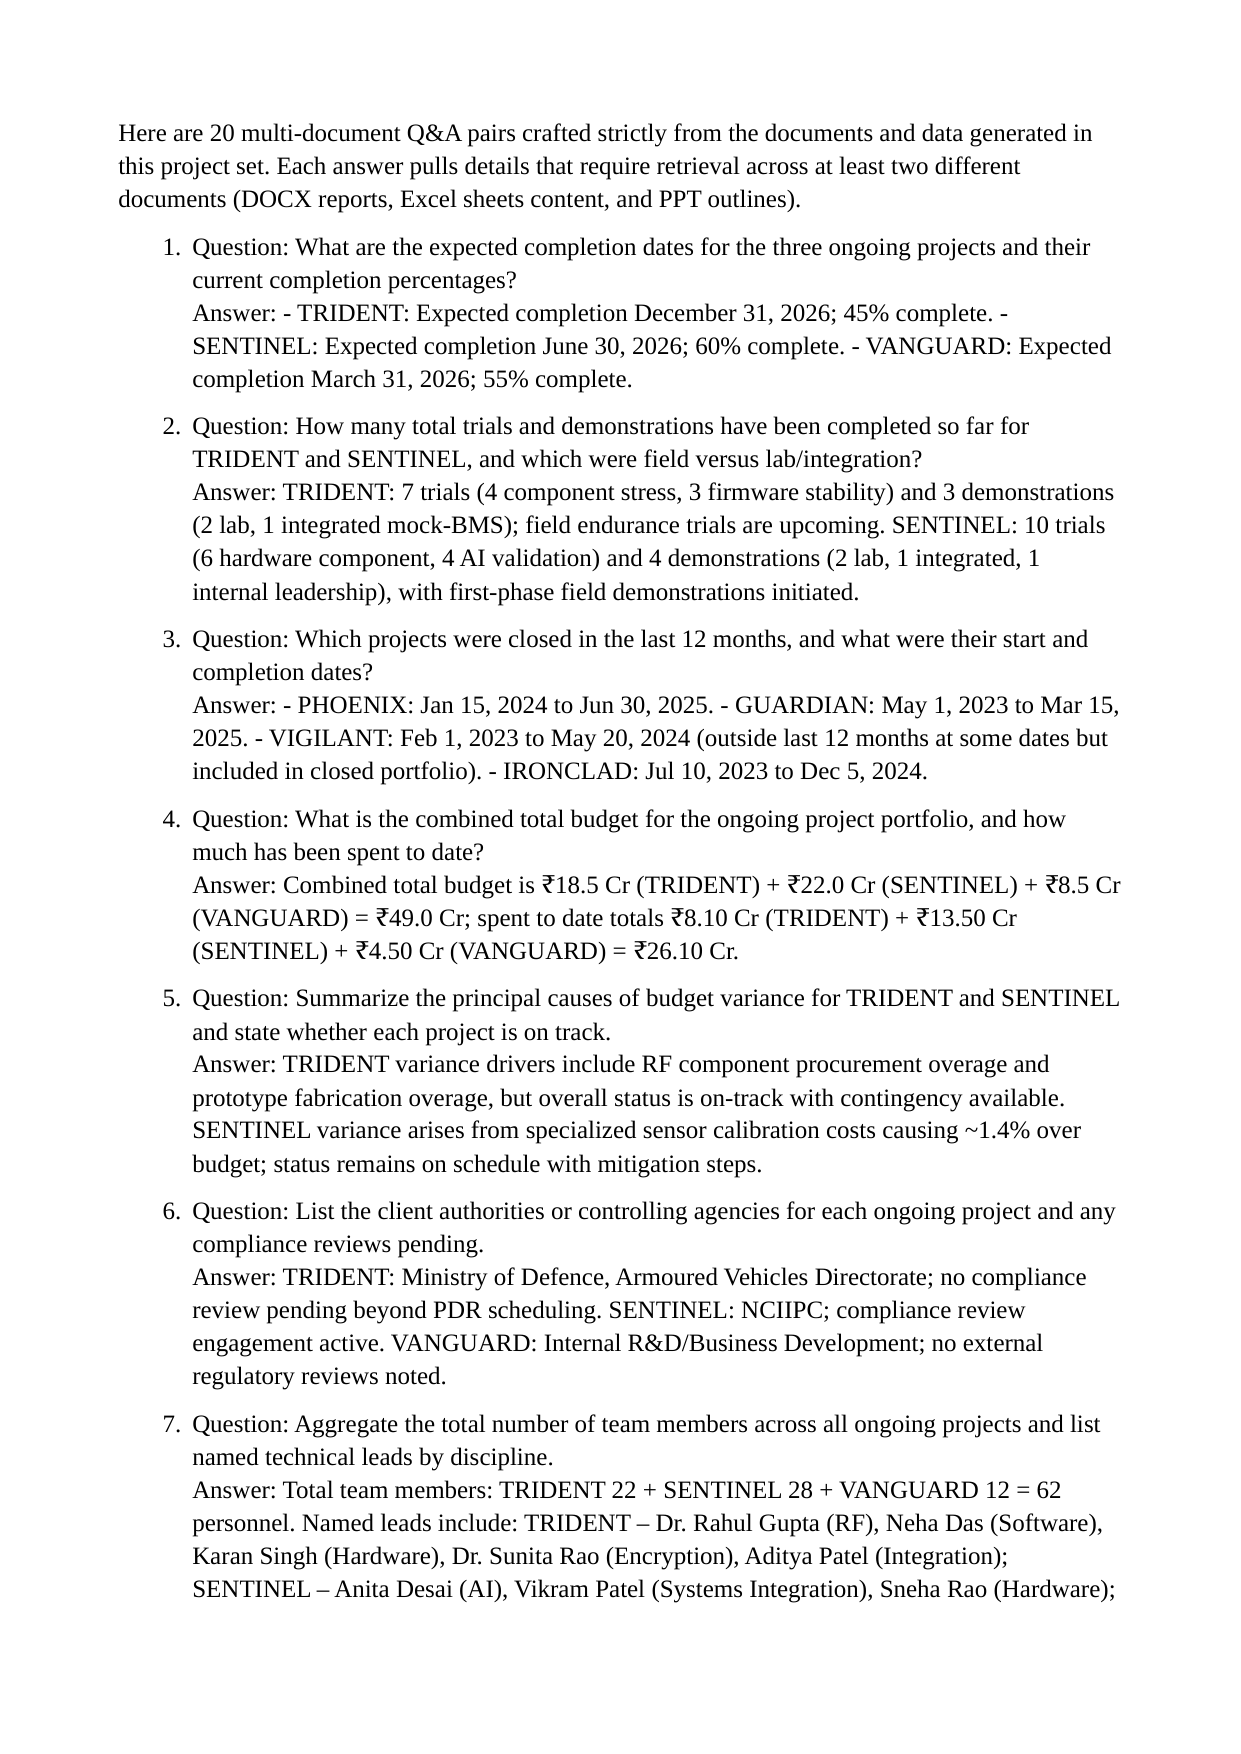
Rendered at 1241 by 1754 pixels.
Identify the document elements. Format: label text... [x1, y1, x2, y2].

text Here are 20 multi-document Q&A pairs crafted strictly from the documents and data generated in this project set. Each answer pulls details that require retrieval across at least two different documents (DOCX reports, Excel sheets content, and PPT outlines). [118, 118, 1122, 213]
list Question: How many total trials and demonstrations have been completed so far for TRIDENT and SENTINEL, and which were field versus lab/integration? Answer: TRIDENT: 7 trials (4 component stress, 3 firmware stability) and 3 demonstrations (2 lab, 1 integrated mock-BMS); field endurance trials are upcoming. SENTINEL: 10 trials (6 hardware component, 4 AI validation) and 4 demonstrations (2 lab, 1 integrated, 1 internal leadership), with first-phase field demonstrations initiated. [162, 411, 1122, 605]
list Question: What is the combined total budget for the ongoing project portfolio, and how much has been spent to date? Answer: Combined total budget is ₹18.5 Cr (TRIDENT) + ₹22.0 Cr (SENTINEL) + ₹8.5 Cr (VANGUARD) = ₹49.0 Cr; spent to date totals ₹8.10 Cr (TRIDENT) + ₹13.50 Cr (SENTINEL) + ₹4.50 Cr (VANGUARD) = ₹26.10 Cr. [162, 804, 1122, 965]
list Question: What are the expected completion dates for the three ongoing projects and their current completion percentages? Answer: - TRIDENT: Expected completion December 31, 2026; 45% complete. - SENTINEL: Expected completion June 30, 2026; 60% complete. - VANGUARD: Expected completion March 31, 2026; 55% complete. [162, 232, 1122, 393]
list Question: Summarize the principal causes of budget variance for TRIDENT and SENTINEL and state whether each project is on track. Answer: TRIDENT variance drivers include RF component procurement overage and prototype fabrication overage, but overall status is on-track with contingency available. SENTINEL variance arises from specialized sensor calibration costs causing ~1.4% over budget; status remains on schedule with mitigation steps. [162, 983, 1122, 1177]
list Question: Aggregate the total number of team members across all ongoing projects and list named technical leads by discipline. Answer: Total team members: TRIDENT 22 + SENTINEL 28 + VANGUARD 12 = 62 personnel. Named leads include: TRIDENT – Dr. Rahul Gupta (RF), Neha Das (Software), Karan Singh (Hardware), Dr. Sunita Rao (Encryption), Aditya Patel (Integration); SENTINEL – Anita Desai (AI), Vikram Patel (Systems Integration), Sneha Rao (Hardware); [162, 1409, 1122, 1603]
list Question: List the client authorities or controlling agencies for each ongoing project and any compliance reviews pending. Answer: TRIDENT: Ministry of Defence, Armoured Vehicles Directorate; no compliance review pending beyond PDR scheduling. SENTINEL: NCIIPC; compliance review engagement active. VANGUARD: Internal R&D/Business Development; no external regulatory reviews noted. [162, 1196, 1122, 1390]
list Question: Which projects were closed in the last 12 months, and what were their start and completion dates? Answer: - PHOENIX: Jan 15, 2024 to Jun 30, 2025. - GUARDIAN: May 1, 2023 to Mar 15, 2025. - VIGILANT: Feb 1, 2023 to May 20, 2024 (outside last 12 months at some dates but included in closed portfolio). - IRONCLAD: Jul 10, 2023 to Dec 5, 2024. [162, 624, 1122, 785]
